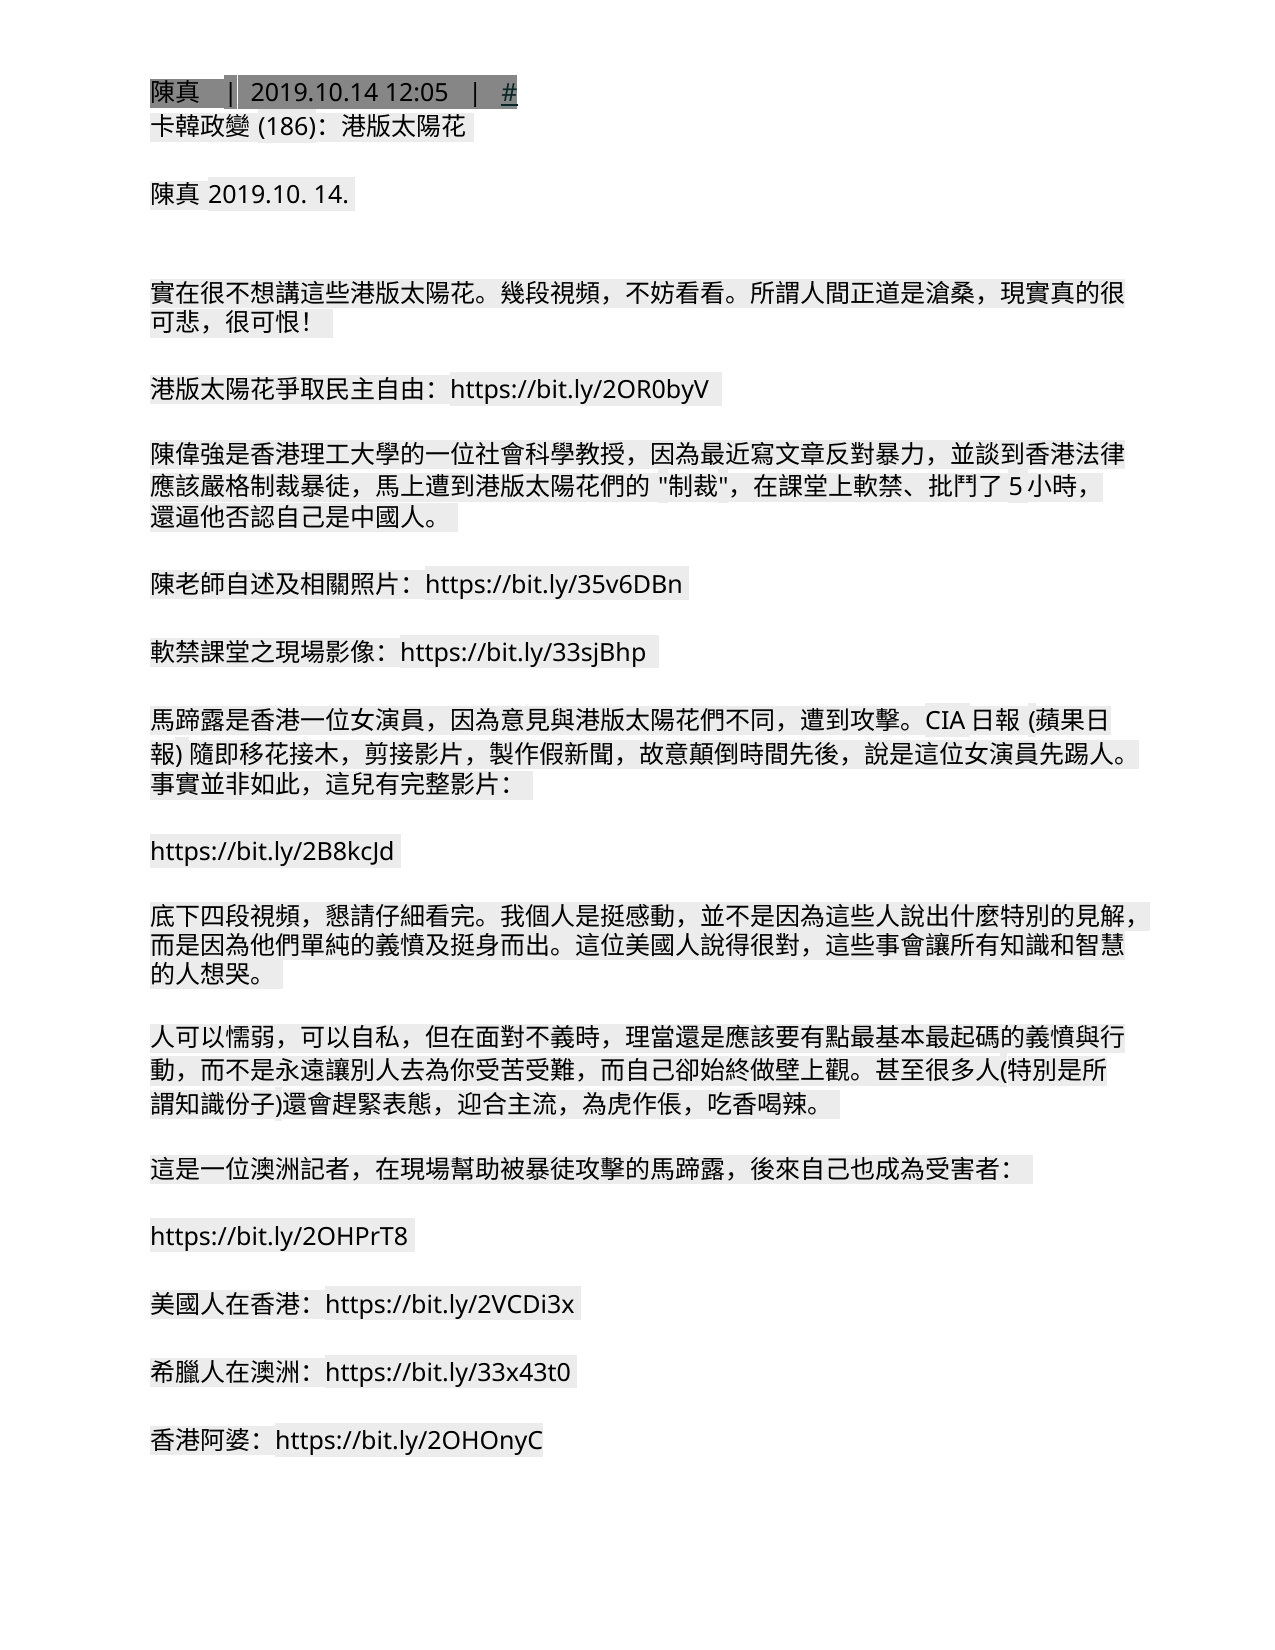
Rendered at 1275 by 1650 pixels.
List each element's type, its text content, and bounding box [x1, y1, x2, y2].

text 卡韓政變 (186)：港版太陽花 陳真 2019.10. 14. 實在很不想講這些港版太陽花。幾段視頻，不妨看看。所謂人間正道是滄桑，現實真的很可悲，很可恨！ 港版太陽花爭取民主自由：https://bit.ly/2OR0byV 陳偉強是香港理工大學的一位社會科學教授，因為最近寫文章反對暴力，並談到香港法律應該嚴格制裁暴徒，馬上遭到港版太陽花們的 "制裁"，在課堂上軟禁、批鬥了5小時，還逼他否認自己是中國人。 陳老師自述及相關照片：https://bit.ly/35v6DBn 軟禁課堂之現場影像：https://bit.ly/33sjBhp 馬蹄露是香港一位女演員，因為意見與港版太陽花們不同，遭到攻擊。CIA日報 (蘋果日報) 隨即移花接木，剪接影片，製作假新聞，故意顛倒時間先後，說是這位女演員先踢人。事實並非如此，這兒有完整影片： https://bit.ly/2B8kcJd 底下四段視頻，懇請仔細看完。我個人是挺感動，並不是因為這些人說出什麼特別的見解，而是因為他們單純的義憤及挺身而出。這位美國人說得很對，這些事會讓所有知識和智慧的人想哭。 人可以懦弱，可以自私，但在面對不義時，理當還是應該要有點最基本最起碼的義憤與行動，而不是永遠讓別人去為你受苦受難，而自己卻始終做壁上觀。甚至很多人(特別是所謂知識份子)還會趕緊表態，迎合主流，為虎作倀，吃香喝辣。 這是一位澳洲記者，在現場幫助被暴徒攻擊的馬蹄露，後來自己也成為受害者： https://bit.ly/2OHPrT8 美國人在香港：https://bit.ly/2VCDi3x 希臘人在澳洲：https://bit.ly/33x43t0 香港阿婆：https://bit.ly/2OHOnyC [150, 109, 1125, 1457]
text 陳真 | 2019.10.14 12:05 | # [150, 75, 1125, 109]
